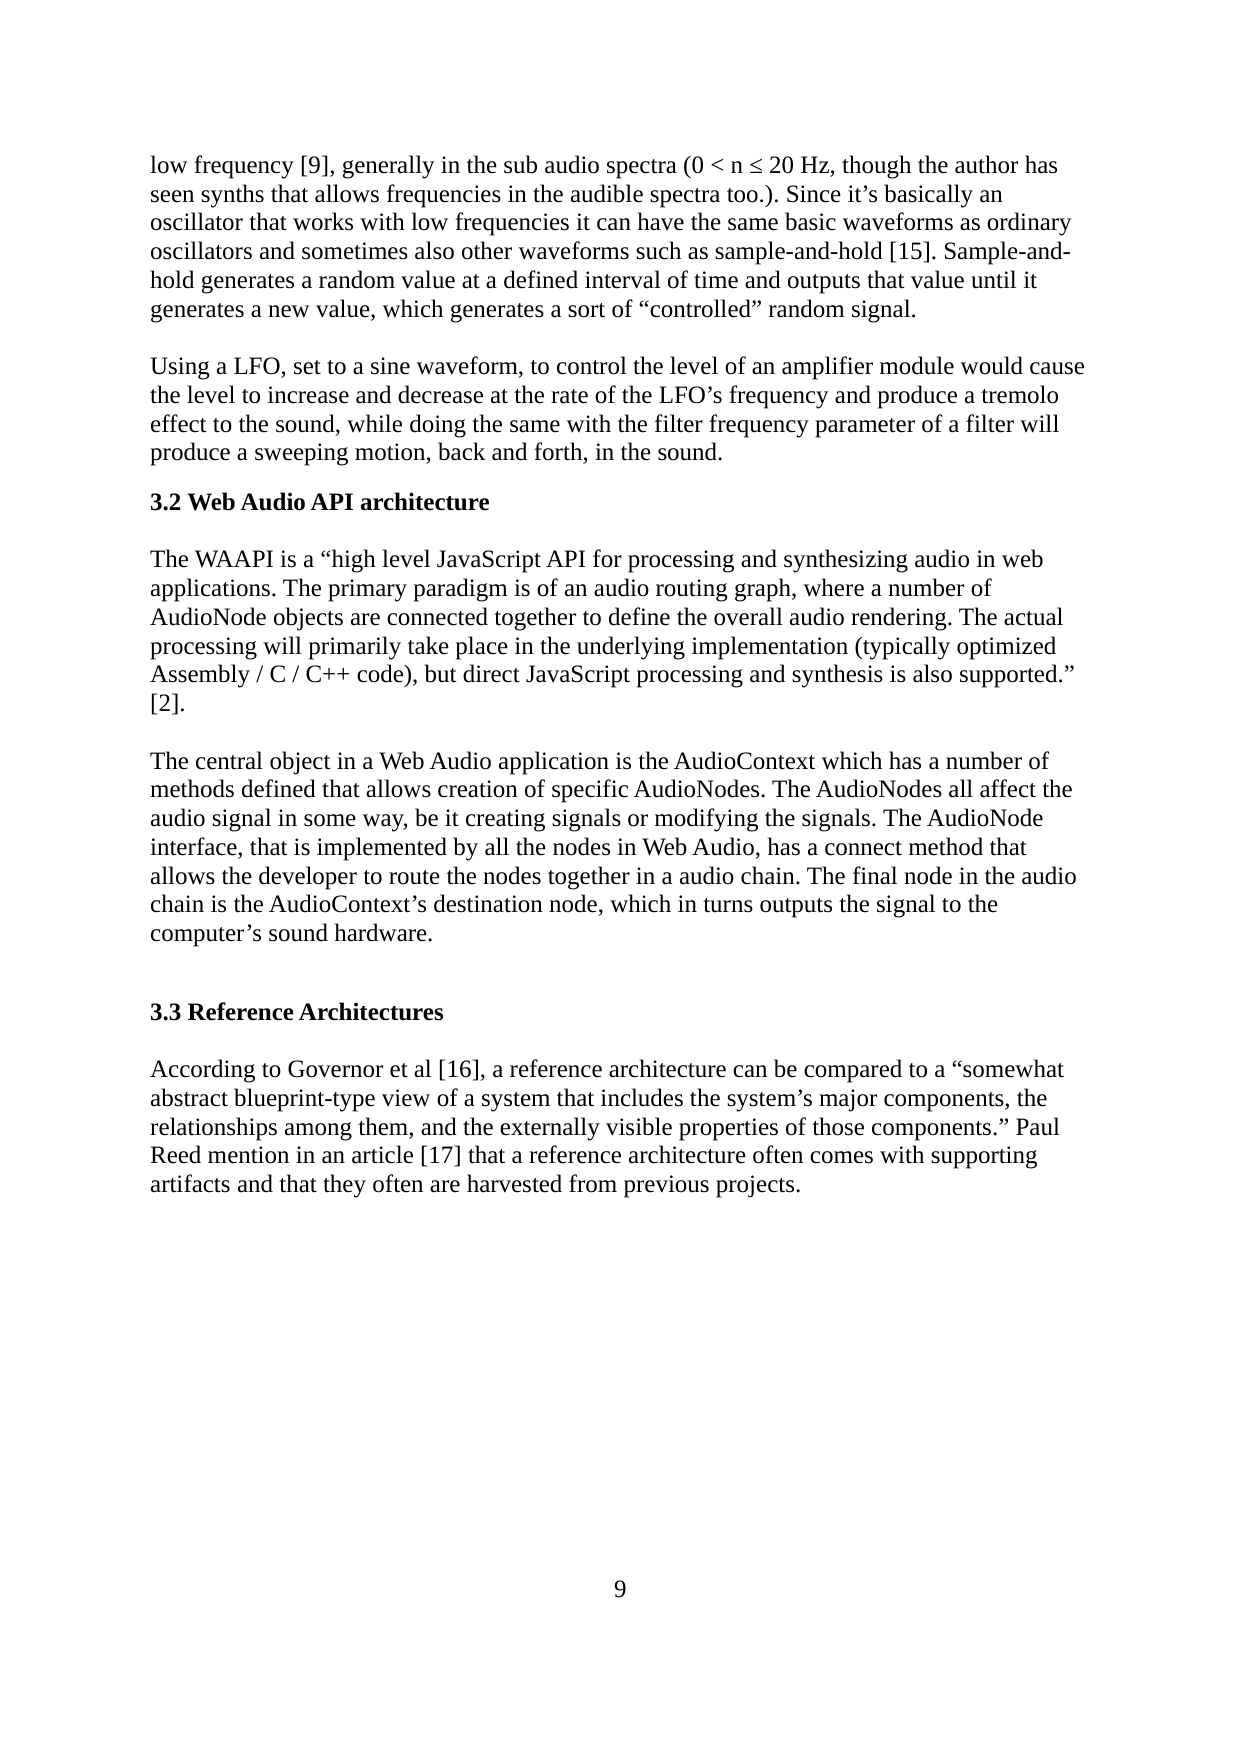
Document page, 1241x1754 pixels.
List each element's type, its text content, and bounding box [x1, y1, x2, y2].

text Using a LFO, set to a sine waveform, to control the level of an amplifier module would cause the level to increase and decrease at the rate of the LFO’s frequency and produce a tremolo effect to the sound, while doing the same with the filter frequency parameter of a filter will produce a sweeping motion, back and forth, in the sound. [150, 351, 1090, 466]
text The central object in a Web Audio application is the AudioContext which has a number of methods defined that allows creation of specific AudioNodes. The AudioNodes all affect the audio signal in some way, be it creating signals or modifying the signals. The AudioNode interface, that is implemented by all the nodes in Web Audio, has a connect method that allows the developer to route the nodes together in a audio chain. The final node in the audio chain is the AudioContext’s destination node, which in turns outputs the signal to the computer’s sound hardware. [150, 746, 1090, 947]
text low frequency [9], generally in the sub audio spectra (0 < n ≤ 20 Hz, though the author has seen synths that allows frequencies in the audible spectra too.). Since it’s basically an oscillator that works with low frequencies it can have the same basic waveforms as ordinary oscillators and sometimes also other waveforms such as sample-and-hold [15]. Sample-and-hold generates a random value at a defined interval of time and outputs that value until it generates a new value, which generates a sort of “controlled” random signal. [150, 150, 1090, 322]
text According to Governor et al [16], a reference architecture can be compared to a “somewhat abstract blueprint-type view of a system that includes the system’s major components, the relationships among them, and the externally visible properties of those components.” Paul Reed mention in an article [17] that a reference architecture often comes with supporting artifacts and that they often are harvested from previous projects. [150, 1054, 1090, 1198]
subtitle 3.3 Reference Architectures [150, 997, 1090, 1025]
subtitle 3.2 Web Audio API architecture [150, 487, 1090, 516]
text The WAAPI is a “high level JavaScript API for processing and synthesizing audio in web applications. The primary paradigm is of an audio routing graph, where a number of AudioNode objects are connected together to define the overall audio rendering. The actual processing will primarily take place in the underlying implementation (typically optimized Assembly / C / C++ code), but direct JavaScript processing and synthesis is also supported.” [2]. [150, 544, 1090, 717]
